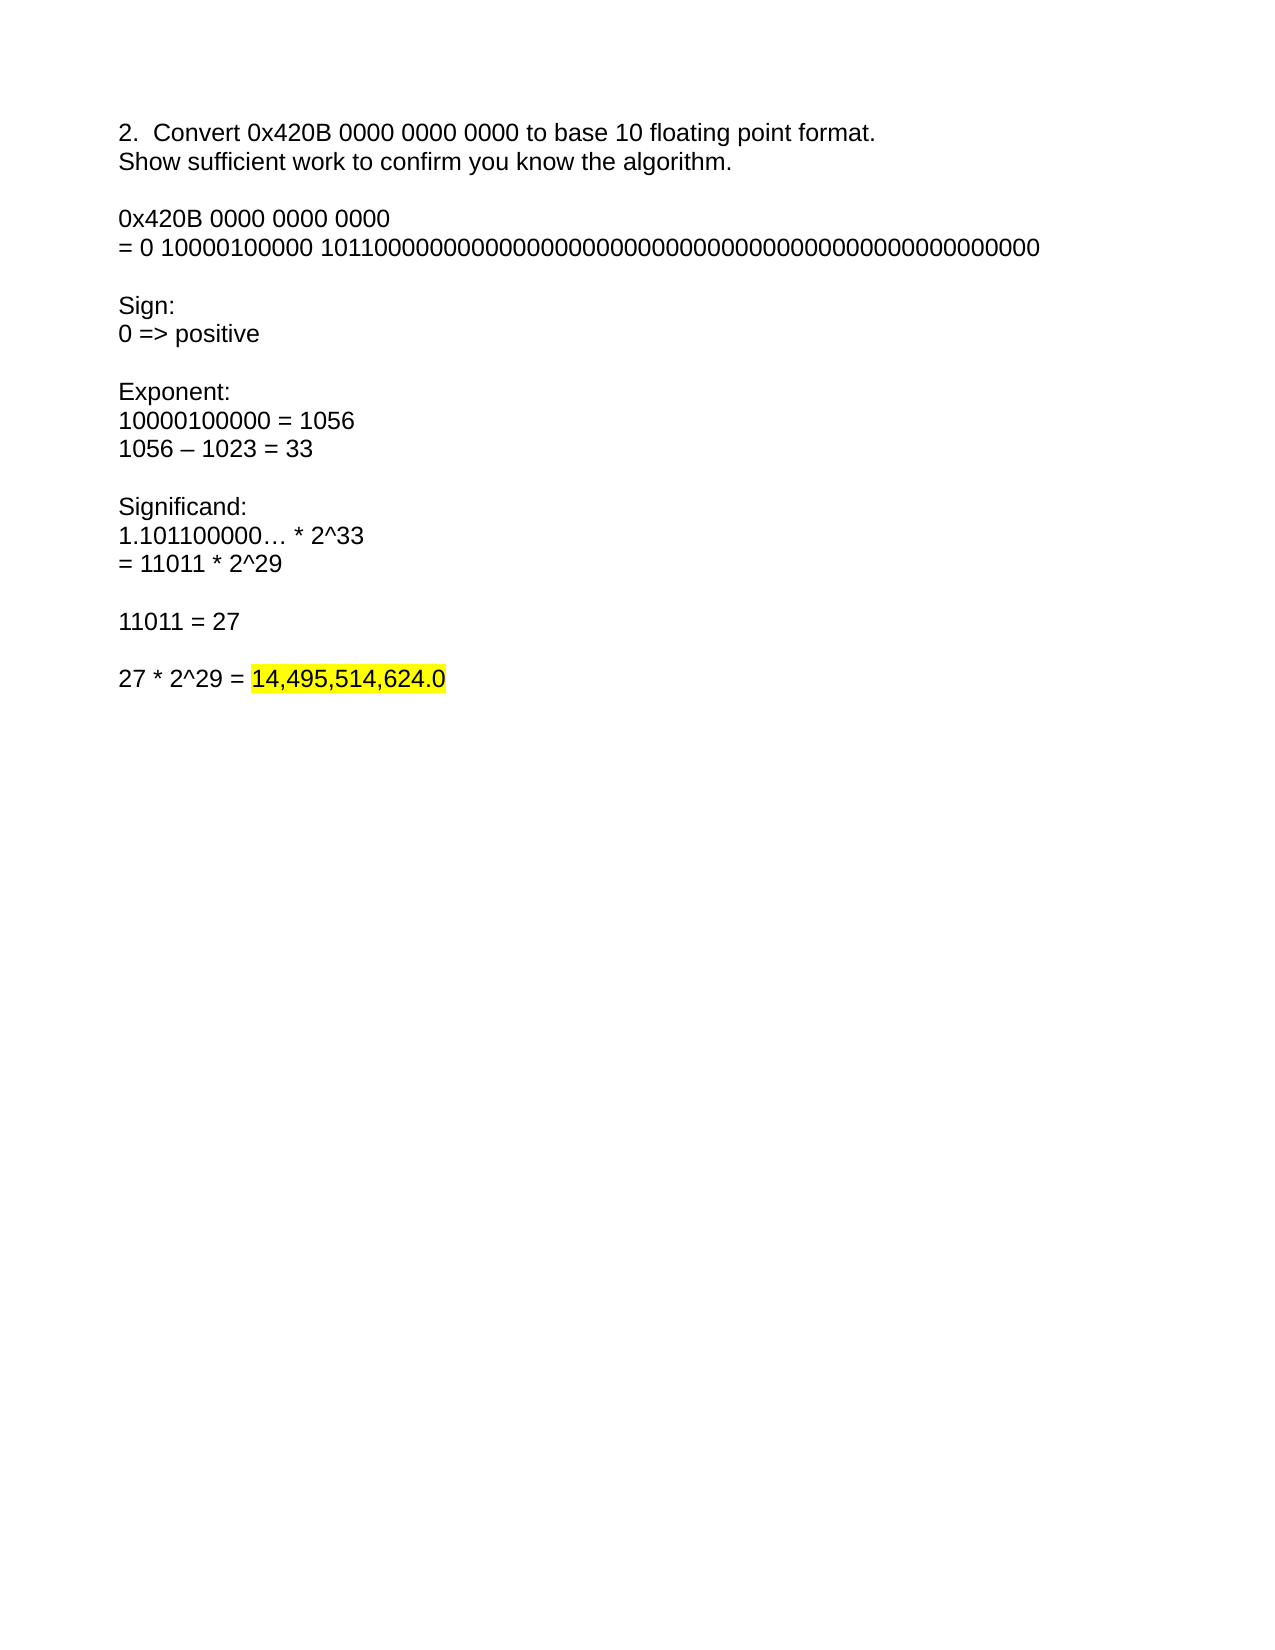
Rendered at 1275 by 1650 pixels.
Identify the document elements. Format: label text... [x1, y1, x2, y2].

text 1056 – 1023 = 33 [118, 434, 1157, 463]
text = 11011 * 2^29 [118, 549, 1157, 578]
text = 0 10000100000 1011000000000000000000000000000000000000000000000000 [118, 233, 1157, 262]
text 2. Convert 0x420B 0000 0000 0000 to base 10 floating point format. [118, 118, 1157, 147]
text 27 * 2^29 = 14,495,514,624.0 [118, 664, 1157, 693]
text Sign: [118, 291, 1157, 319]
text 0x420B 0000 0000 0000 [118, 204, 1157, 233]
text 0 => positive [118, 319, 1157, 348]
text Significand: [118, 492, 1157, 521]
text Exponent: [118, 377, 1157, 406]
text 10000100000 = 1056 [118, 406, 1157, 434]
text 11011 = 27 [118, 607, 1157, 636]
text Show sufficient work to confirm you know the algorithm. [118, 147, 1157, 176]
text 1.101100000… * 2^33 [118, 521, 1157, 549]
